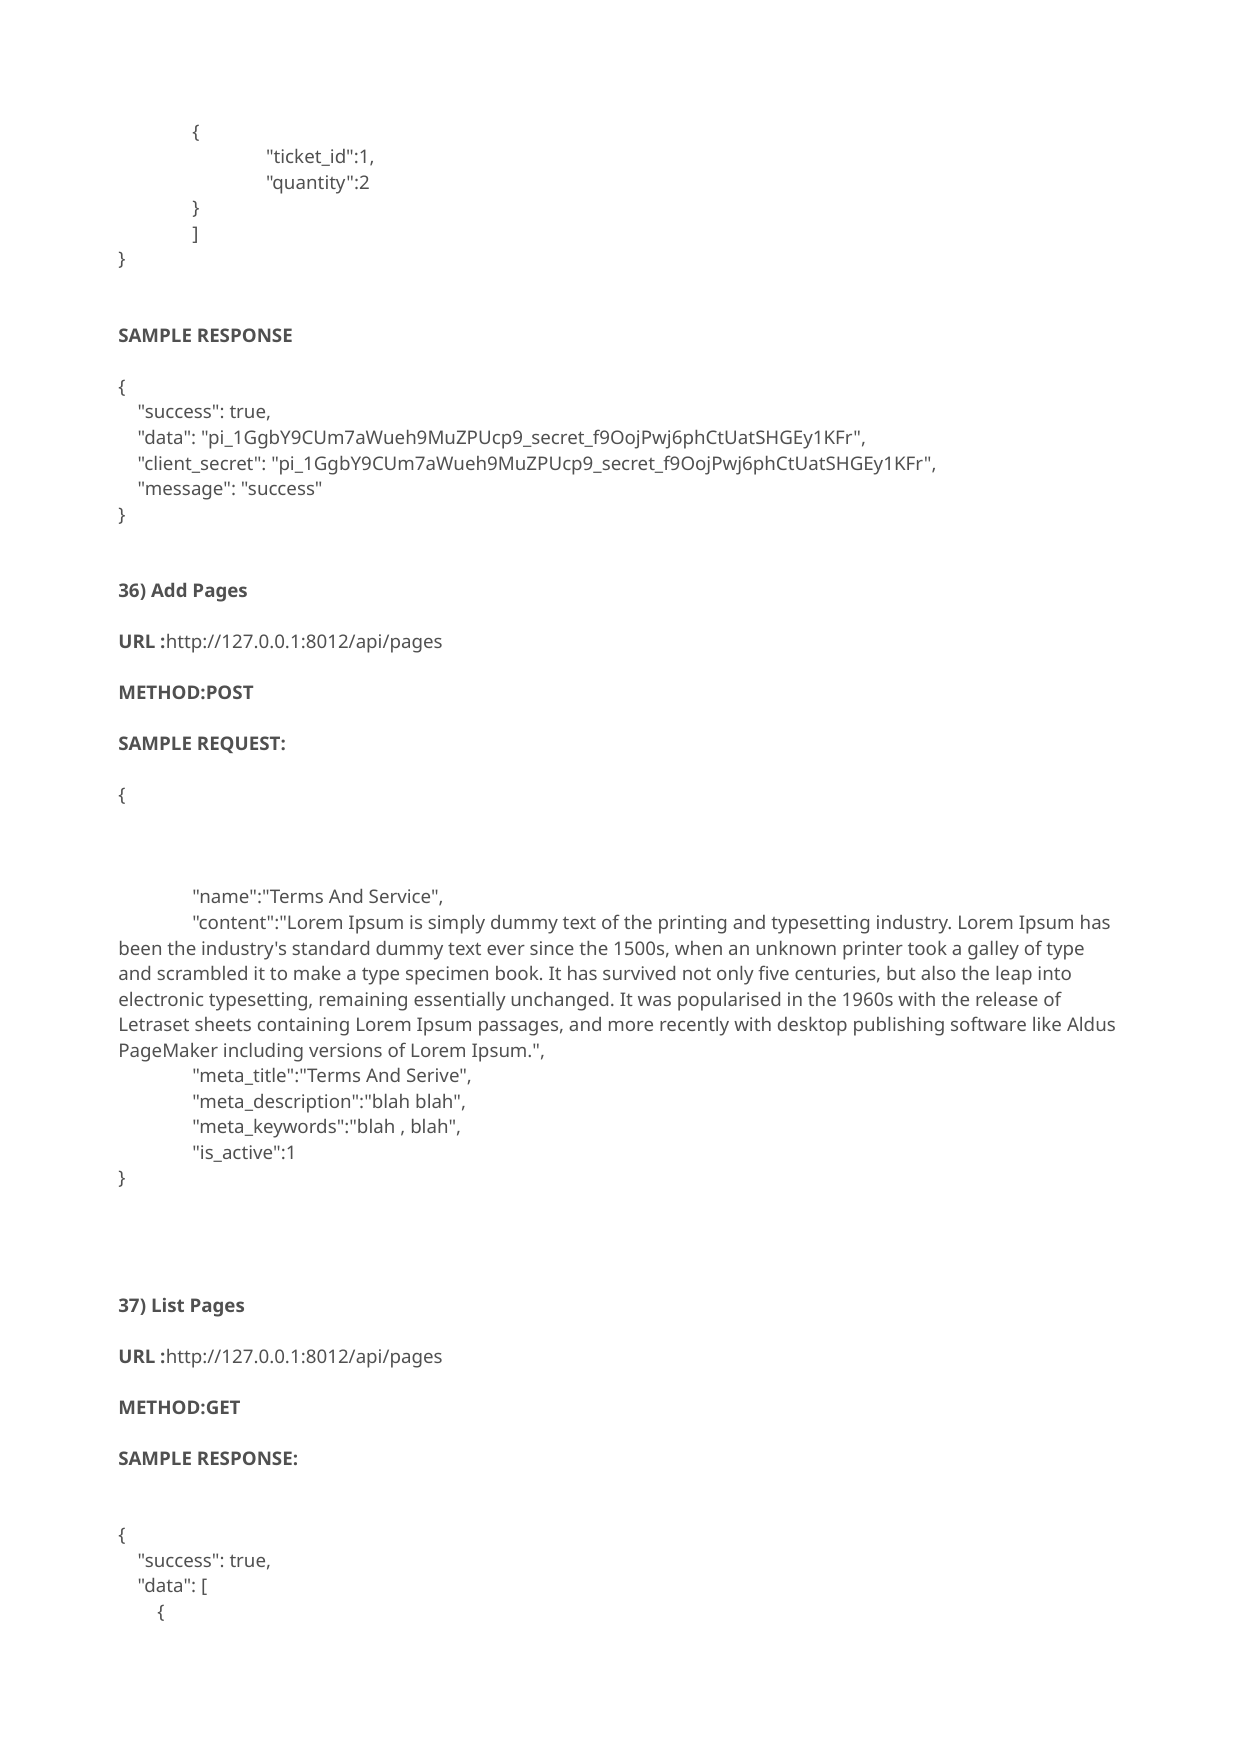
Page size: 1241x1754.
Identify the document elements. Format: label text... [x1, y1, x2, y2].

text { [118, 118, 1122, 144]
text "quantity":2 [118, 169, 1122, 195]
text "message": "success" [118, 475, 1122, 501]
text ] [118, 220, 1122, 246]
text SAMPLE REQUEST: [118, 731, 1122, 756]
text "client_secret": "pi_1GgbY9CUm7aWueh9MuZPUcp9_secret_f9OojPwj6phCtUatSHGEy1KFr", [118, 450, 1122, 475]
text { [118, 782, 1122, 807]
text "data": "pi_1GgbY9CUm7aWueh9MuZPUcp9_secret_f9OojPwj6phCtUatSHGEy1KFr", [118, 424, 1122, 450]
text "is_active":1 [118, 1139, 1122, 1164]
text 37) List Pages [118, 1292, 1122, 1318]
text "success": true, [118, 399, 1122, 424]
text "name":"Terms And Service", [118, 884, 1122, 909]
text { [118, 373, 1122, 399]
text "success": true, [118, 1547, 1122, 1573]
text } [118, 195, 1122, 220]
text } [118, 246, 1122, 271]
text METHOD:GET [118, 1394, 1122, 1420]
text } [118, 1164, 1122, 1190]
text 36) Add Pages [118, 577, 1122, 603]
text { [118, 1522, 1122, 1547]
text } [118, 501, 1122, 526]
text "meta_title":"Terms And Serive", [118, 1062, 1122, 1088]
text { [118, 1598, 1122, 1624]
text "content":"Lorem Ipsum is simply dummy text of the printing and typesetting industry. Lorem Ipsum has been the industry's standard dummy text ever since the 1500s, when an unknown printer took a galley of type and scrambled it to make a type specimen book. It has survived not only five centuries, but also the leap into electronic typesetting, remaining essentially unchanged. It was popularised in the 1960s with the release of Letraset sheets containing Lorem Ipsum passages, and more recently with desktop publishing software like Aldus PageMaker including versions of Lorem Ipsum.", [118, 909, 1122, 1062]
text "meta_description":"blah blah", [118, 1088, 1122, 1113]
text "data": [ [118, 1573, 1122, 1598]
text SAMPLE RESPONSE: [118, 1445, 1122, 1471]
text URL :http://127.0.0.1:8012/api/pages [118, 628, 1122, 654]
text URL :http://127.0.0.1:8012/api/pages [118, 1343, 1122, 1369]
text "meta_keywords":"blah , blah", [118, 1113, 1122, 1139]
text "ticket_id":1, [118, 144, 1122, 169]
text METHOD:POST [118, 679, 1122, 705]
text SAMPLE RESPONSE [118, 322, 1122, 348]
